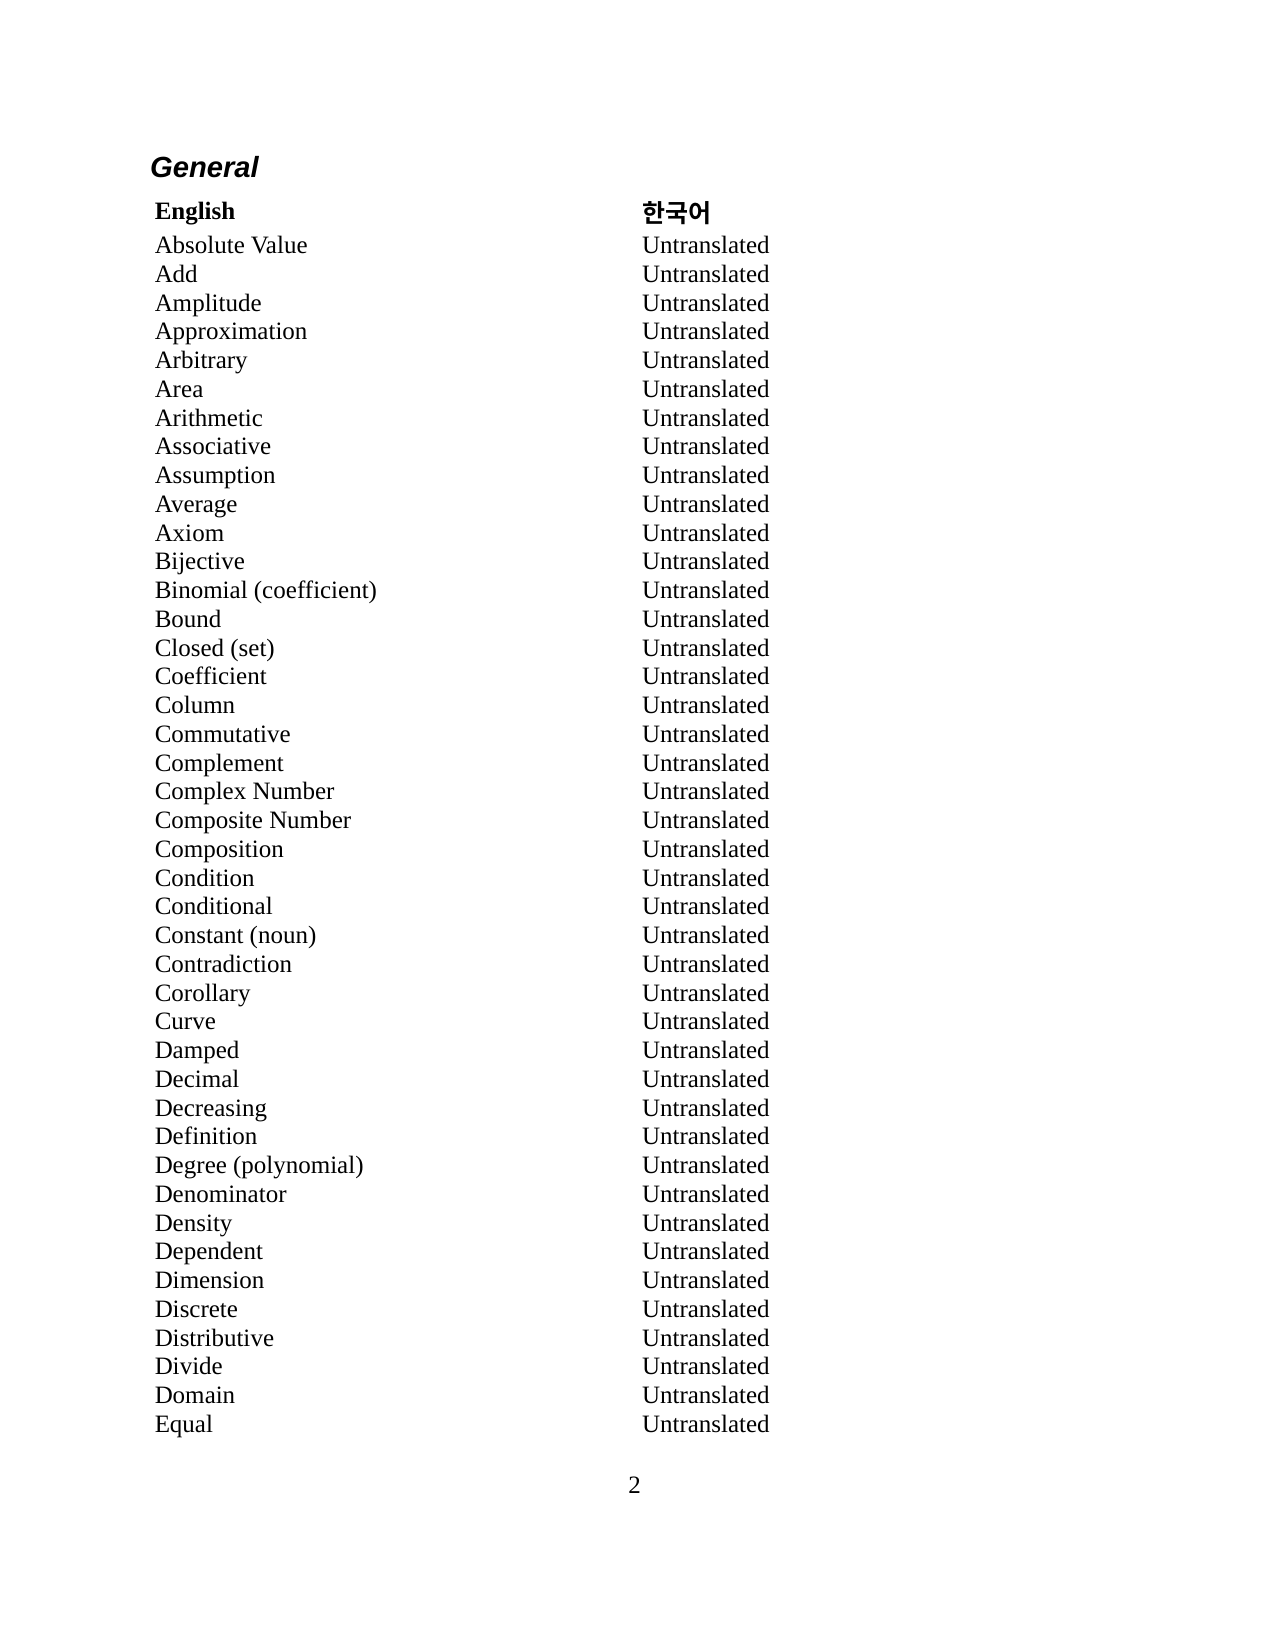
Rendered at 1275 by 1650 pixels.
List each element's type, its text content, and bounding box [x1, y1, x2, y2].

table_cell Condition [150, 863, 637, 891]
table_cell Untranslated [638, 1409, 1125, 1438]
subtitle General [150, 150, 1125, 183]
table_cell Untranslated [638, 748, 1125, 776]
table_cell Corollary [150, 978, 637, 1006]
table_cell Untranslated [638, 949, 1125, 978]
table_cell Untranslated [638, 1093, 1125, 1121]
table_cell Distributive [150, 1323, 637, 1351]
table_cell Area [150, 374, 637, 403]
table_cell Untranslated [638, 1208, 1125, 1236]
table_cell Definition [150, 1121, 637, 1150]
table_cell Untranslated [638, 834, 1125, 863]
table_cell Untranslated [638, 259, 1125, 288]
table_cell Untranslated [638, 431, 1125, 460]
table_cell Untranslated [638, 1380, 1125, 1409]
table_cell Untranslated [638, 1121, 1125, 1150]
table_cell Untranslated [638, 1179, 1125, 1208]
table_cell Complement [150, 748, 637, 776]
table_cell Untranslated [638, 891, 1125, 920]
table_cell Untranslated [638, 1323, 1125, 1351]
table_cell Discrete [150, 1294, 637, 1323]
table_cell Untranslated [638, 604, 1125, 633]
table_cell Untranslated [638, 230, 1125, 259]
table_cell Arithmetic [150, 403, 637, 431]
table_cell Untranslated [638, 1064, 1125, 1093]
table_cell Untranslated [638, 460, 1125, 489]
table_cell Bijective [150, 546, 637, 575]
table_cell Untranslated [638, 518, 1125, 546]
table_cell Composite Number [150, 805, 637, 834]
table_cell Untranslated [638, 920, 1125, 949]
table_cell Untranslated [638, 546, 1125, 575]
table_cell Decreasing [150, 1093, 637, 1121]
table_cell Damped [150, 1035, 637, 1064]
table_cell Absolute Value [150, 230, 637, 259]
table_cell Coefficient [150, 661, 637, 690]
table_cell Untranslated [638, 978, 1125, 1006]
table_cell Divide [150, 1351, 637, 1380]
table_cell Closed (set) [150, 633, 637, 661]
table_cell Density [150, 1208, 637, 1236]
table_cell Domain [150, 1380, 637, 1409]
table_cell Untranslated [638, 403, 1125, 431]
table_cell Untranslated [638, 1294, 1125, 1323]
table_cell Denominator [150, 1179, 637, 1208]
table_cell Average [150, 489, 637, 518]
table_cell Untranslated [638, 1150, 1125, 1179]
table_header 한국어 [638, 196, 1125, 230]
table_cell Bound [150, 604, 637, 633]
table_cell Axiom [150, 518, 637, 546]
table_cell Assumption [150, 460, 637, 489]
table_cell Add [150, 259, 637, 288]
table_cell Degree (polynomial) [150, 1150, 637, 1179]
table_cell Dependent [150, 1236, 637, 1265]
table_cell Untranslated [638, 316, 1125, 345]
table_cell Untranslated [638, 719, 1125, 748]
table_cell Untranslated [638, 1236, 1125, 1265]
table_cell Associative [150, 431, 637, 460]
table_cell Untranslated [638, 633, 1125, 661]
table_cell Decimal [150, 1064, 637, 1093]
table_header English [150, 196, 637, 230]
table_cell Untranslated [638, 1351, 1125, 1380]
table_cell Untranslated [638, 575, 1125, 604]
table_cell Contradiction [150, 949, 637, 978]
table_cell Untranslated [638, 345, 1125, 374]
table_cell Approximation [150, 316, 637, 345]
table_cell Untranslated [638, 805, 1125, 834]
table_cell Constant (noun) [150, 920, 637, 949]
table_cell Conditional [150, 891, 637, 920]
table_cell Untranslated [638, 661, 1125, 690]
table_cell Untranslated [638, 1265, 1125, 1294]
table_cell Amplitude [150, 288, 637, 316]
table_cell Arbitrary [150, 345, 637, 374]
table_cell Untranslated [638, 1035, 1125, 1064]
table_cell Untranslated [638, 489, 1125, 518]
table_cell Binomial (coefficient) [150, 575, 637, 604]
table_cell Complex Number [150, 776, 637, 805]
table_cell Dimension [150, 1265, 637, 1294]
table_cell Untranslated [638, 1006, 1125, 1035]
table_cell Untranslated [638, 690, 1125, 719]
table_cell Column [150, 690, 637, 719]
table_cell Untranslated [638, 863, 1125, 891]
table_cell Commutative [150, 719, 637, 748]
table_cell Untranslated [638, 288, 1125, 316]
table_cell Untranslated [638, 374, 1125, 403]
table_cell Composition [150, 834, 637, 863]
table_cell Curve [150, 1006, 637, 1035]
table_cell Equal [150, 1409, 637, 1438]
table_cell Untranslated [638, 776, 1125, 805]
